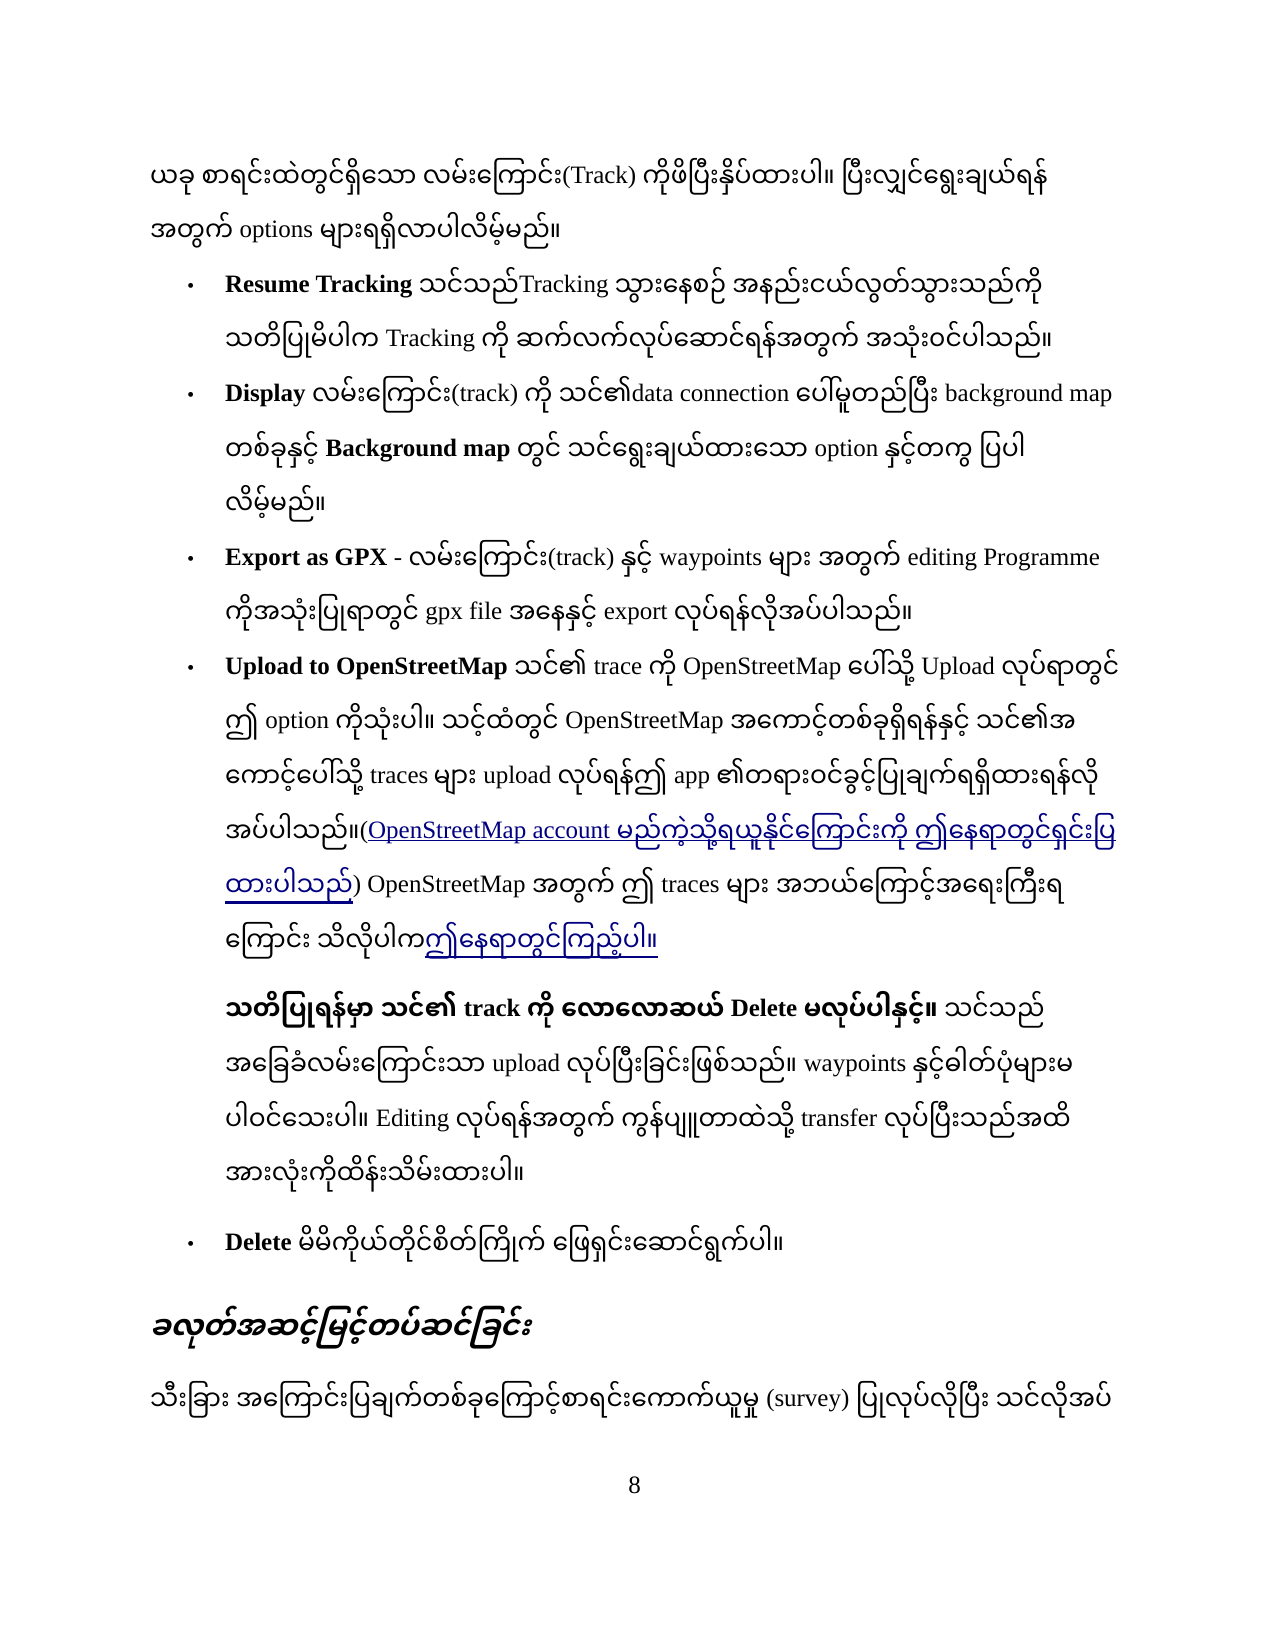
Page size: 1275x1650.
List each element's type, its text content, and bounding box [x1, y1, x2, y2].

list Display လမ်းကြောင်း(track) ကို သင်၏data connection ပေါ်မူတည်ပြီး background map တစ်ခုနှင့် Background map တွင် သင်ရွေးချယ်ထားသော option နှင့်တကွ ပြပါလိမ့်မည်။ [187, 368, 1125, 532]
text ယခု စာရင်းထဲတွင်ရှိသော လမ်းကြောင်း(Track) ကိုဖိပြီးနှိပ်ထားပါ။ ပြီးလျှင်ရွေးချယ်ရန်အတွက် options များရရှိလာပါလိမ့်မည်။ [150, 150, 1125, 259]
list Delete မိမိကိုယ်တိုင်စိတ်ကြိုက် ဖြေရှင်းဆောင်ရွက်ပါ။ [187, 1217, 1125, 1272]
subtitle ခလုတ်အဆင့်မြင့်တပ်ဆင်ခြင်း [150, 1297, 1125, 1360]
list Export as GPX - လမ်းကြောင်း(track) နှင့် waypoints များ အတွက် editing Programme ကိုအသုံးပြုရာတွင် gpx file အနေနှင့် export လုပ်ရန်လိုအပ်ပါသည်။ [187, 532, 1125, 641]
list Upload to OpenStreetMap သင်၏ trace ကို OpenStreetMap ပေါ်သို့ Upload လုပ်ရာတွင်ဤ option ကိုသုံးပါ။ သင့်ထံတွင် OpenStreetMap အကောင့်တစ်ခုရှိရန်နှင့် သင်၏အကောင့်ပေါ်သို့ tracesများ upload လုပ်ရန်ဤ app ၏တရားဝင်ခွင့်ပြုချက်ရရှိထားရန်လိုအပ်ပါသည်။(OpenStreetMap account မည်ကဲ့သို့ရယူနိုင်ကြောင်းကို ဤနေရာတွင်ရှင်းပြထားပါသည်) OpenStreetMap အတွက် ဤ traces များ အဘယ်ကြောင့်အရေးကြီးရကြောင်း သိလိုပါကဤနေရာတွင်ကြည့်ပါ။ [187, 641, 1125, 969]
text သတိပြုရန်မှာ သင်၏ track ကို လောလောဆယ် Delete မလုပ်ပါနှင့်။ သင်သည် အခြေခံလမ်းကြောင်းသာ upload လုပ်ပြီးခြင်းဖြစ်သည်။ waypoints နှင့်ဓါတ်ပုံများမပါဝင်သေးပါ။ Editing လုပ်ရန်အတွက် ကွန်ပျူတာထဲသို့ transfer လုပ်ပြီးသည်အထိအားလုံးကိုထိန်းသိမ်းထားပါ။ [225, 984, 1125, 1202]
list Resume Tracking သင်သည်Tracking သွားနေစဉ် အနည်းငယ်လွတ်သွားသည်ကို သတိပြုမိပါက Tracking ကို ဆက်လက်လုပ်ဆောင်ရန်အတွက် အသုံး၀င်ပါသည်။ [187, 259, 1125, 368]
text သီးခြား အကြောင်းပြချက်တစ်ခုကြောင့်စာရင်းကောက်ယူမှု (survey) ပြုလုပ်လိုပြီး သင်လိုအပ် [150, 1373, 1125, 1427]
